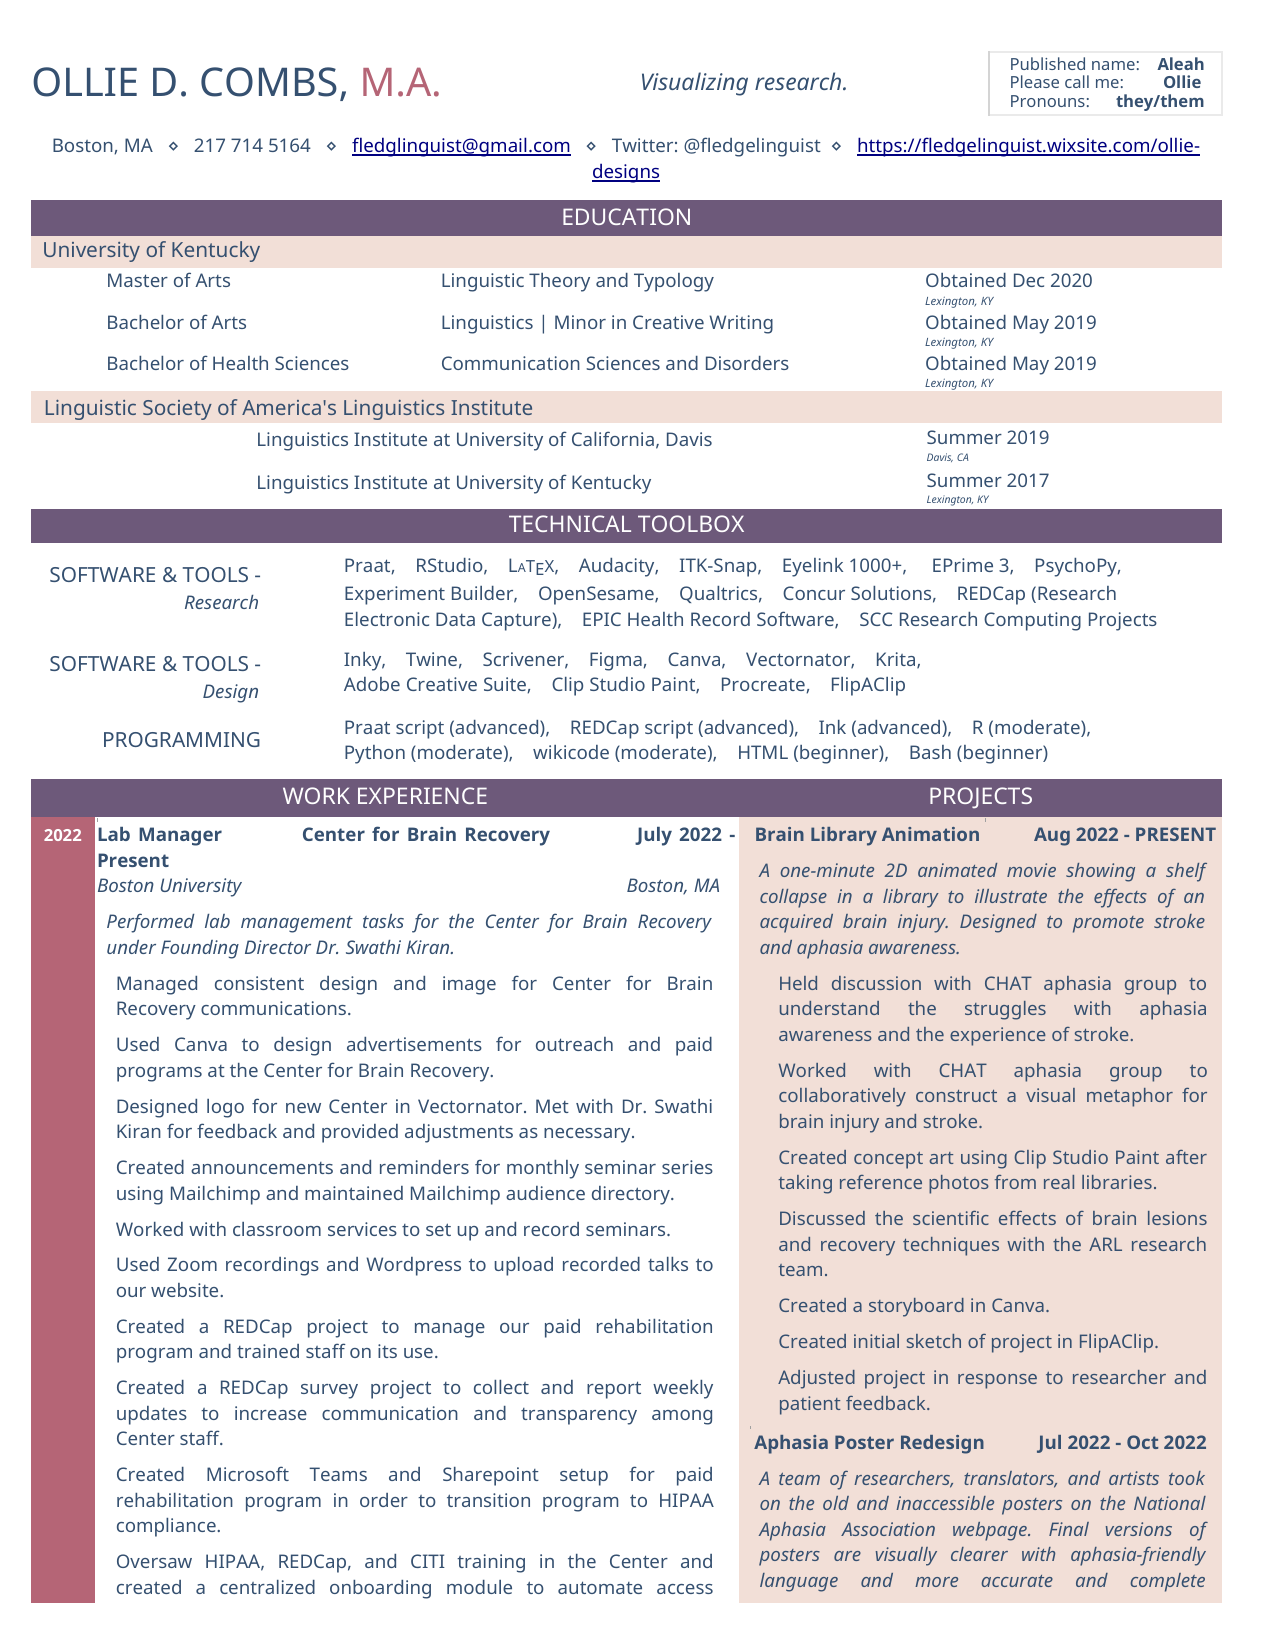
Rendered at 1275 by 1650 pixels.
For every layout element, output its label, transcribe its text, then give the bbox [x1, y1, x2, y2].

table_cell Summer 2017 Lexington, KY [925, 466, 1222, 508]
table_cell 2022 [31, 817, 95, 1603]
table_cell [31, 769, 261, 778]
table_cell [261, 740, 344, 769]
table_cell [344, 769, 1222, 778]
table_cell Obtained May 2019 Lexington, KY [925, 309, 1222, 350]
table_cell [261, 580, 344, 631]
table_cell Obtained Dec 2020 Lexington, KY [925, 268, 1222, 309]
table_header OLLIE D. COMBS, M.A. [31, 51, 566, 114]
table_cell EDUCATION [31, 200, 1222, 236]
table_cell Praat script (advanced), REDCap script (advanced), Ink (advanced), R (moderate), [344, 714, 1222, 739]
table_cell Linguistic Theory and Typology [441, 268, 925, 309]
table_cell [31, 631, 261, 646]
table_cell PROJECTS [739, 779, 1222, 817]
table_cell Adobe Creative Suite, Clip Studio Paint, Procreate, FlipAClip [344, 671, 1222, 697]
table_cell Brain Library Animation Aug 2022 - PRESENT A one-minute 2D animated movie showing a shelf collapse in a library to illustrate the effects of an acquired brain injury. Designed to promote stroke and aphasia awareness. Held discussion with CHAT aphasia group to understand the struggles with aphasia awareness and the experience of stroke. Worked with CHAT aphasia group to collaboratively construct a visual metaphor for brain injury and stroke. Created concept art using Clip Studio Paint after taking reference photos from real libraries. Discussed the scientific effects of brain lesions and recovery techniques with the ARL research team. Created a storyboard in Canva. Created initial sketch of project in FlipAClip. Adjusted project in response to researcher and patient feedback. Aphasia Poster Redesign Jul 2022 - Oct 2022 A team of researchers, translators, and artists took on the old and inaccessible posters on the National Aphasia Association webpage. Final versions of posters are visually clearer with aphasia-friendly language and more accurate and complete [739, 817, 1222, 1603]
table_cell [31, 706, 261, 714]
table_cell SOFTWARE & TOOLS - Design [31, 646, 261, 706]
table_cell Lab Manager Center for Brain Recovery July 2022 - Present Boston University Boston, MA Performed lab management tasks for the Center for Brain Recovery under Founding Director Dr. Swathi Kiran. Managed consistent design and image for Center for Brain Recovery communications. Used Canva to design advertisements for outreach and paid programs at the Center for Brain Recovery. Designed logo for new Center in Vectornator. Met with Dr. Swathi Kiran for feedback and provided adjustments as necessary. Created announcements and reminders for monthly seminar series using Mailchimp and maintained Mailchimp audience directory. Worked with classroom services to set up and record seminars. Used Zoom recordings and Wordpress to upload recorded talks to our website. Created a REDCap project to manage our paid rehabilitation program and trained staff on its use. Created a REDCap survey project to collect and report weekly updates to increase communication and transparency among Center staff. Created Microsoft Teams and Sharepoint setup for paid rehabilitation program in order to transition program to HIPAA compliance. Oversaw HIPAA, REDCap, and CITI training in the Center and created a centralized onboarding module to automate access [95, 817, 739, 1603]
table_header Visualizing research. [566, 51, 925, 114]
table_cell Linguistics Institute at University of Kentucky [31, 466, 925, 508]
table_cell Experiment Builder, OpenSesame, Qualtrics, Concur Solutions, REDCap (Research [344, 580, 1222, 606]
table_cell [395, 268, 441, 309]
table_cell [261, 697, 1222, 706]
table_cell Linguistic Society of America's Linguistics Institute [31, 391, 1222, 423]
table_cell Bachelor of Health Sciences [31, 350, 395, 391]
table_cell Electronic Data Capture), EPIC Health Record Software, SCC Research Computing Projects [344, 606, 1222, 631]
table_cell [261, 706, 344, 714]
table_cell Python (moderate), wikicode (moderate), HTML (beginner), Bash (beginner) [344, 740, 1222, 769]
table_cell [261, 631, 441, 646]
table_cell [1028, 631, 1222, 646]
table_cell WORK EXPERIENCE [31, 779, 739, 817]
table_cell [877, 631, 1028, 646]
table_cell Obtained May 2019 Lexington, KY [925, 350, 1222, 391]
table_cell Master of Arts [31, 268, 395, 309]
table_cell [261, 671, 344, 697]
table_header [925, 51, 988, 114]
table_cell [395, 309, 441, 350]
table_cell TECHNICAL TOOLBOX [31, 509, 1222, 543]
table_cell Linguistics Institute at University of California, Davis [31, 423, 925, 466]
table_cell Communication Sciences and Disorders [441, 350, 925, 391]
table_cell University of Kentucky [31, 236, 1222, 268]
table_cell [395, 350, 441, 391]
table_cell SOFTWARE & TOOLS - Research [31, 544, 261, 631]
table_cell Inky, Twine, Scrivener, Figma, Canva, Vectornator, Krita, [344, 646, 1222, 671]
table_header Published name: Aleah Please call me: Ollie Pronouns: they/them [990, 53, 1221, 114]
table_cell Linguistics | Minor in Creative Writing [441, 309, 925, 350]
table_cell [344, 706, 1222, 714]
table_cell Boston, MA ⋄ 217 714 5164 ⋄ fledglinguist@gmail.com ⋄ Twitter: @fledgelinguist ⋄ https://fledgelinguist.wixsite.com/ollie-designs [31, 114, 1222, 200]
table_cell [261, 714, 344, 739]
table_cell Bachelor of Arts [31, 309, 395, 350]
table_cell PROGRAMMING [31, 714, 261, 769]
table_cell [261, 769, 344, 778]
table_cell [261, 646, 344, 671]
table_cell [261, 544, 344, 580]
table_cell Praat, RStudio, LATEX, Audacity, ITK-Snap, Eyelink 1000+, EPrime 3, PsychoPy, [344, 544, 1222, 580]
table_cell Summer 2019 Davis, CA [925, 423, 1222, 466]
table_cell [441, 631, 877, 646]
